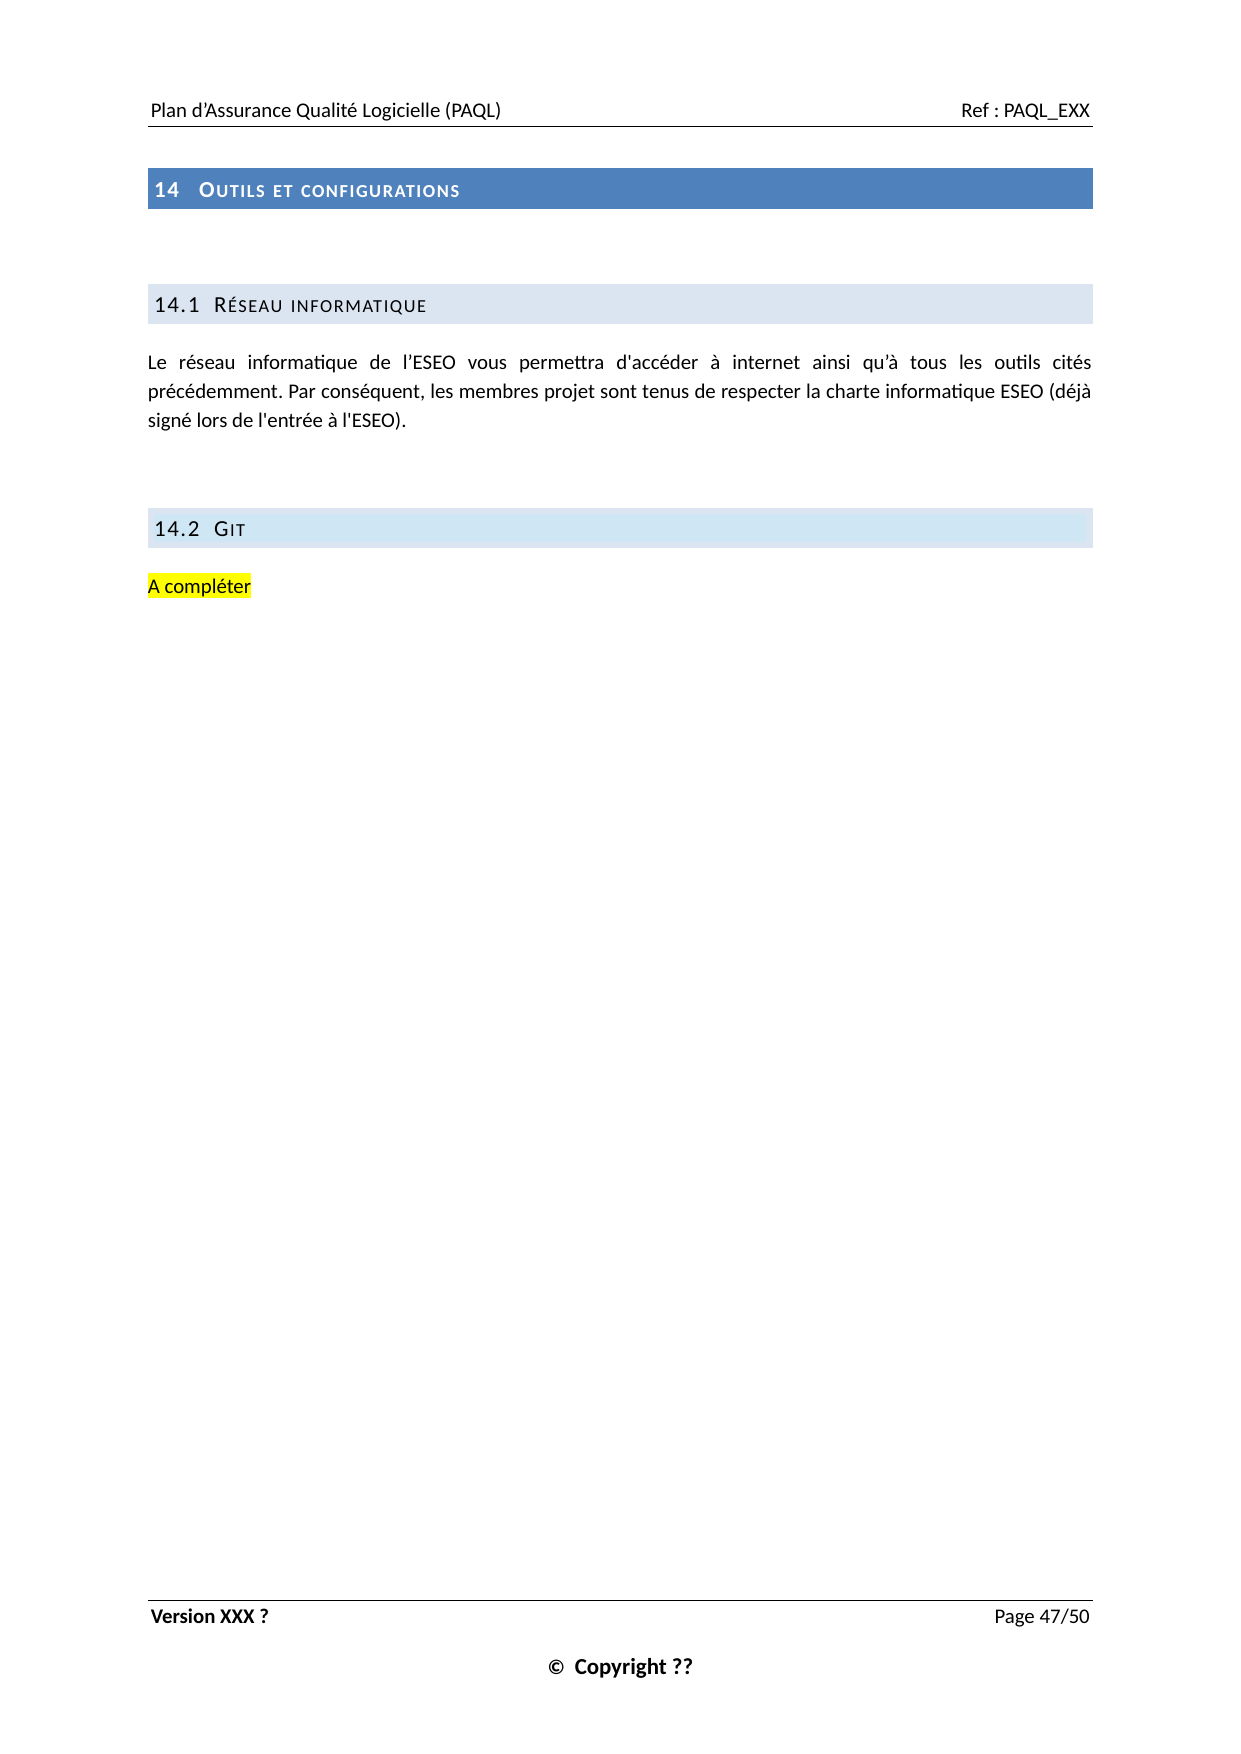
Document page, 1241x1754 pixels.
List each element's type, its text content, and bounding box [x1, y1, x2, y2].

subtitle Outils et configurations [154, 175, 1086, 203]
subtitle Git [154, 514, 1086, 542]
text Le réseau informatique de l’ESEO vous permettra d'accéder à internet ainsi qu’à tous les outils cités précédemment. Par conséquent, les membres projet sont tenus de respecter la charte informatique ESEO (déjà signé lors de l'entrée à l'ESEO). [148, 349, 1093, 433]
text A compléter [148, 573, 1093, 598]
subtitle Réseau informatique [154, 290, 1086, 318]
